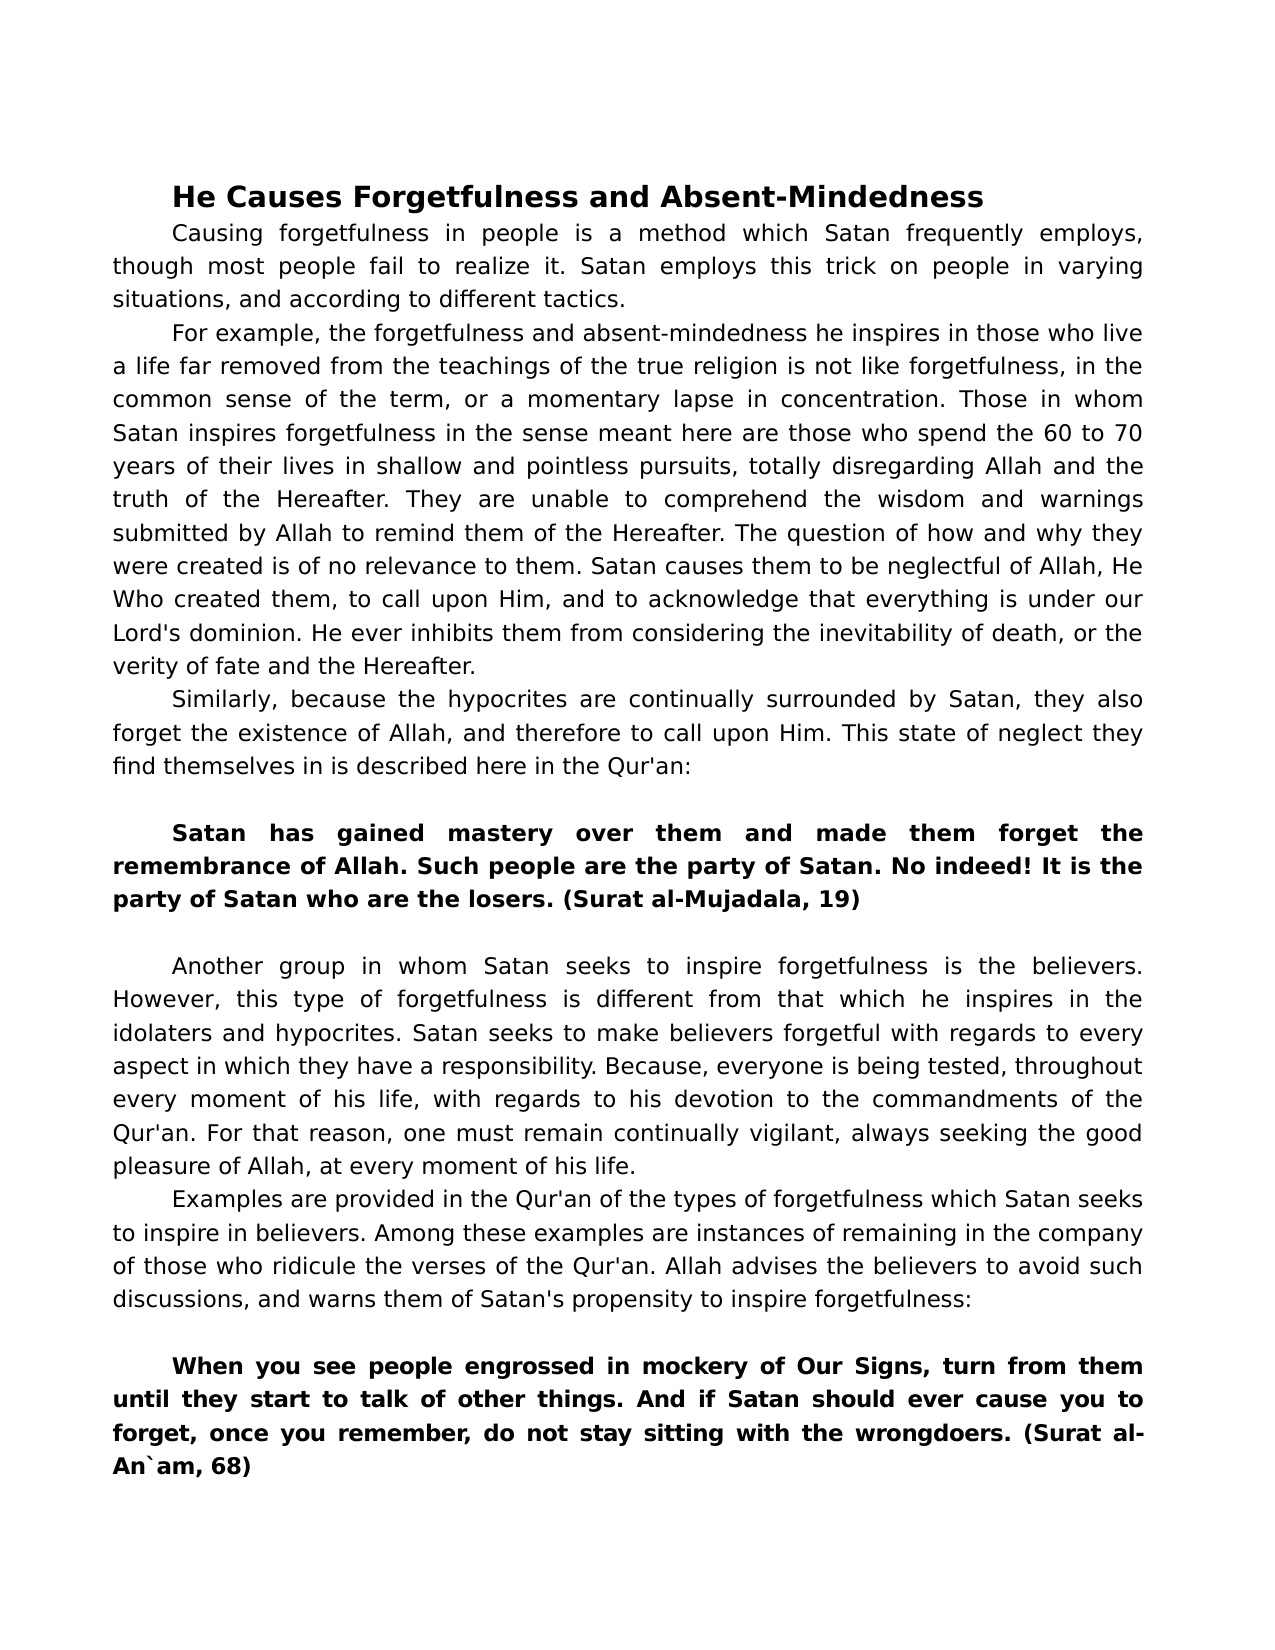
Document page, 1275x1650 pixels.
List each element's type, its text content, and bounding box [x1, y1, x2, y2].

text When you see people engrossed in mockery of Our Signs, turn from them until they start to talk of other things. And if Satan should ever cause you to forget, once you remember, do not stay sitting with the wrongdoers. (Surat al-An`am, 68) [112, 1348, 1145, 1481]
text For example, the forgetfulness and absent-mindedness he inspires in those who live a life far removed from the teachings of the true religion is not like forgetfulness, in the common sense of the term, or a momentary lapse in concentration. Those in whom Satan inspires forgetfulness in the sense meant here are those who spend the 60 to 70 years of their lives in shallow and pointless pursuits, totally disregarding Allah and the truth of the Hereafter. They are unable to comprehend the wisdom and warnings submitted by Allah to remind them of the Hereafter. The question of how and why they were created is of no relevance to them. Satan causes them to be neglectful of Allah, He Who created them, to call upon Him, and to acknowledge that everything is under our Lord's dominion. He ever inhibits them from considering the inevitability of death, or the verity of fate and the Hereafter. [112, 314, 1145, 681]
text Examples are provided in the Qur'an of the types of forgetfulness which Satan seeks to inspire in believers. Among these examples are instances of remaining in the company of those who ridicule the verses of the Qur'an. Allah advises the believers to avoid such discussions, and warns them of Satan's propensity to inspire forgetfulness: [112, 1181, 1145, 1314]
text Similarly, because the hypocrites are continually surrounded by Satan, they also forget the existence of Allah, and therefore to call upon Him. This state of neglect they find themselves in is described here in the Qur'an: [112, 681, 1145, 781]
text Another group in whom Satan seeks to inspire forgetfulness is the believers. However, this type of forgetfulness is different from that which he inspires in the idolaters and hypocrites. Satan seeks to make believers forgetful with regards to every aspect in which they have a responsibility. Because, everyone is being tested, throughout every moment of his life, with regards to his devotion to the commandments of the Qur'an. For that reason, one must remain continually vigilant, always seeking the good pleasure of Allah, at every moment of his life. [112, 948, 1145, 1181]
text He Causes Forgetfulness and Absent-Mindedness [112, 181, 1145, 214]
text Causing forgetfulness in people is a method which Satan frequently employs, though most people fail to realize it. Satan employs this trick on people in varying situations, and according to different tactics. [112, 214, 1145, 314]
text Satan has gained mastery over them and made them forget the remembrance of Allah. Such people are the party of Satan. No indeed! It is the party of Satan who are the losers. (Surat al-Mujadala, 19) [112, 814, 1145, 914]
